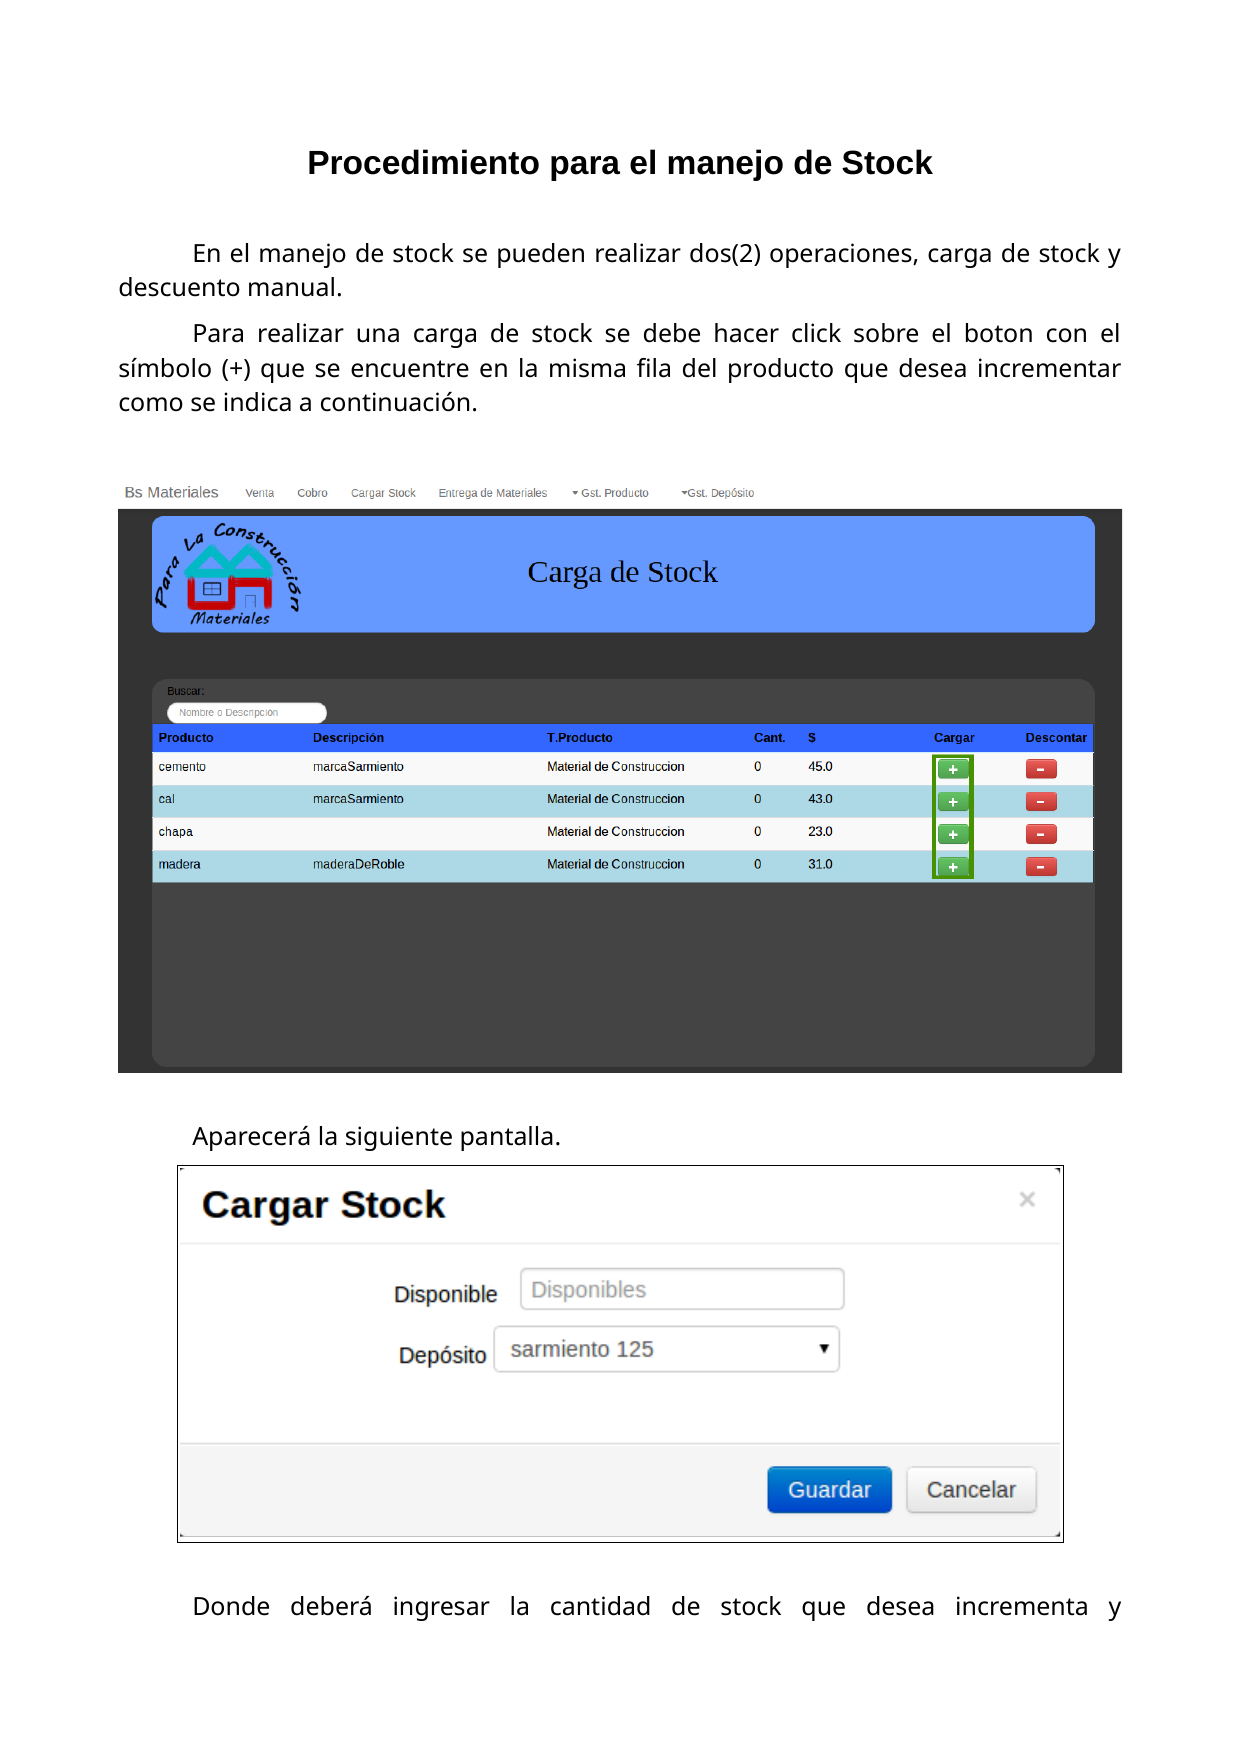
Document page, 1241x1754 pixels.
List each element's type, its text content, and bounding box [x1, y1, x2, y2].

picture [118, 477, 1123, 1073]
text En el manejo de stock se pueden realizar dos(2) operaciones, carga de stock y descuento manual. [118, 236, 1122, 304]
text Donde deberá ingresar la cantidad de stock que desea incrementa y [118, 1589, 1122, 1623]
subtitle Procedimiento para el manejo de Stock [118, 143, 1122, 182]
text Aparecerá la siguiente pantalla. [118, 1119, 1122, 1153]
picture [180, 1168, 1060, 1540]
text Para realizar una carga de stock se debe hacer click sobre el boton con el símbolo (+) que se encuentre en la misma fila del producto que desea incrementar como se indica a continuación. [118, 316, 1122, 418]
